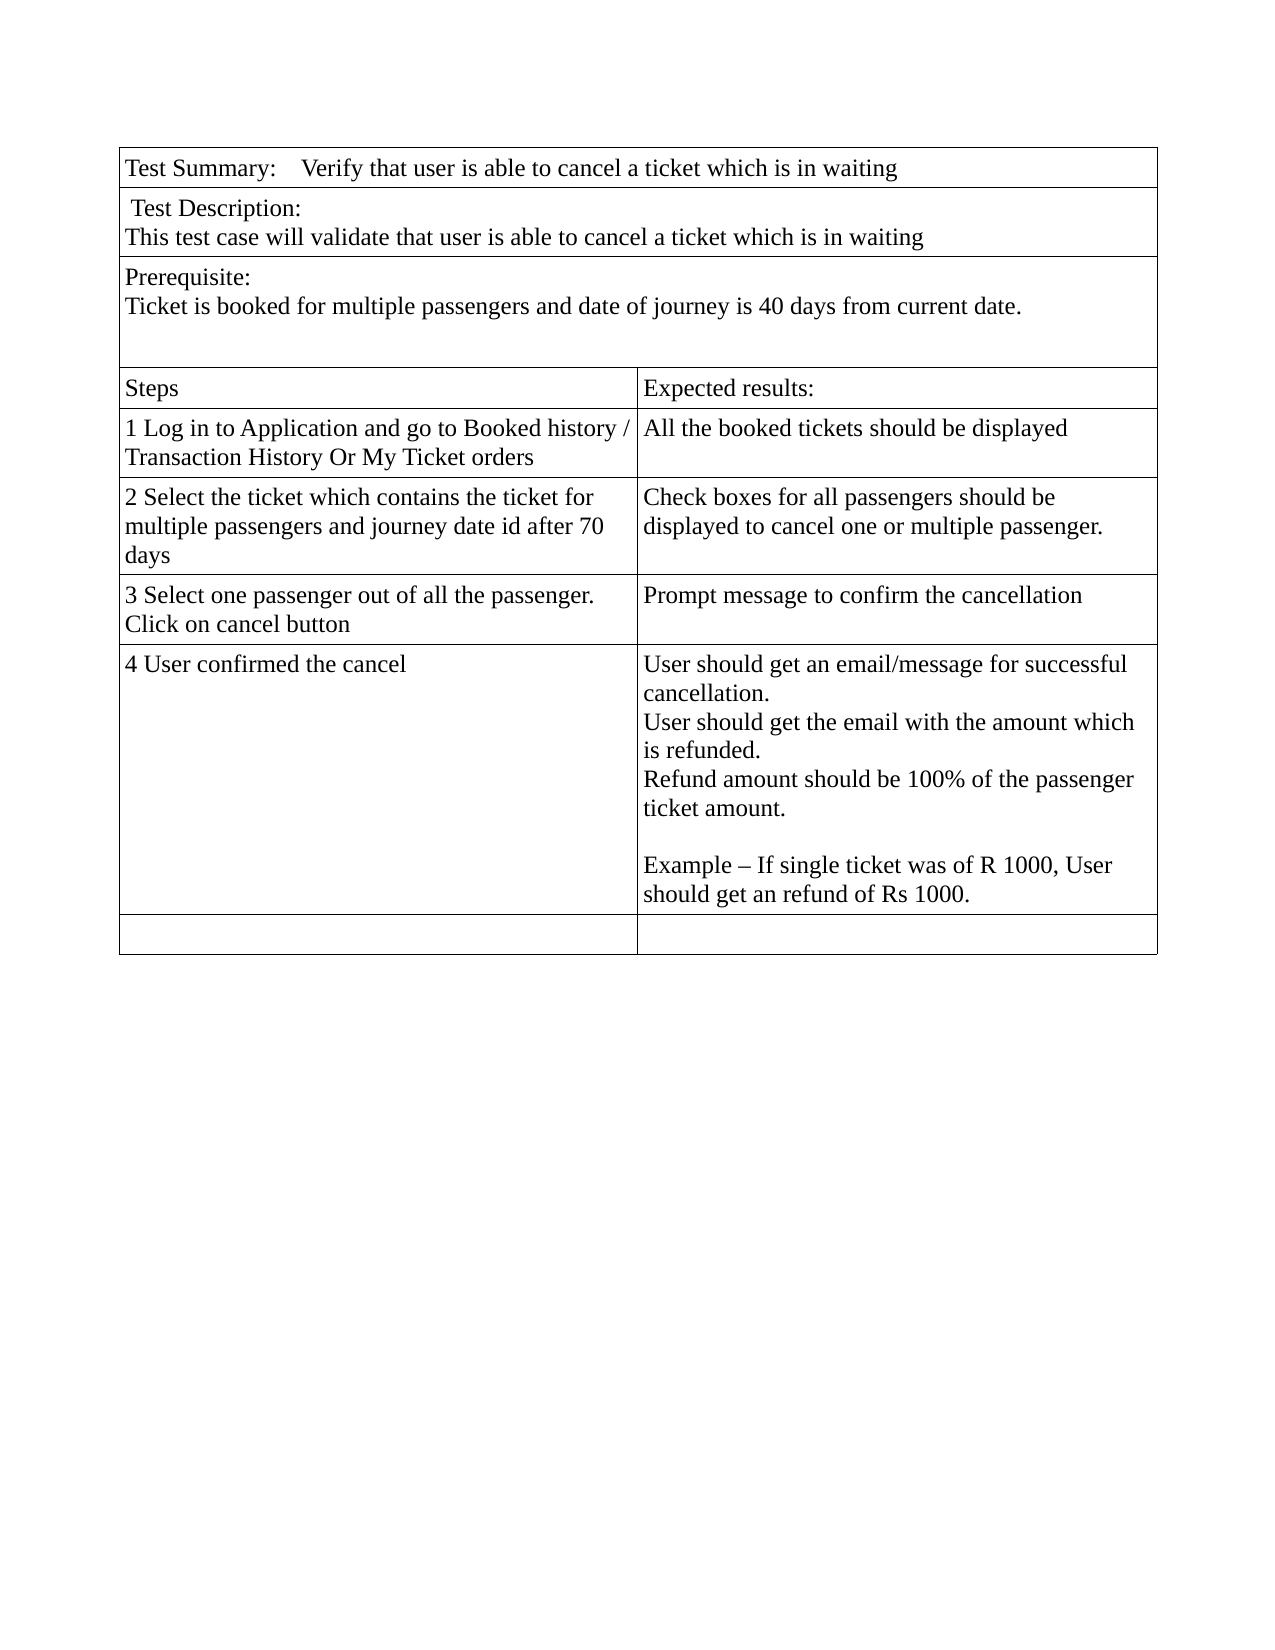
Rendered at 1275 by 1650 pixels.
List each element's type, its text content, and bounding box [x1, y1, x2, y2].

table_cell 4 User confirmed the cancel [120, 645, 637, 914]
table_cell Steps [120, 368, 637, 407]
table_cell Test Description: This test case will validate that user is able to cancel a ticket which is in waiting [120, 188, 1157, 256]
table_cell 3 Select one passenger out of all the passenger. Click on cancel button [120, 575, 637, 643]
table_header Test Summary: Verify that user is able to cancel a ticket which is in waiting [120, 148, 1157, 187]
table_cell Prerequisite: Ticket is booked for multiple passengers and date of journey is 40 days from current date. [120, 257, 1157, 367]
table_cell 1 Log in to Application and go to Booked history / Transaction History Or My Ticket orders [120, 409, 637, 477]
table_cell 2 Select the ticket which contains the ticket for multiple passengers and journey date id after 70 days [120, 478, 637, 574]
table_cell User should get an email/message for successful cancellation. User should get the email with the amount which is refunded. Refund amount should be 100% of the passenger ticket amount. Example – If single ticket was of R 1000, User should get an refund of Rs 1000. [638, 645, 1157, 914]
table_cell Prompt message to confirm the cancellation [638, 575, 1157, 643]
table_cell [638, 915, 1157, 954]
table_cell All the booked tickets should be displayed [638, 409, 1157, 477]
table_cell Check boxes for all passengers should be displayed to cancel one or multiple passenger. [638, 478, 1157, 574]
table_cell Expected results: [638, 368, 1157, 407]
table_cell [120, 915, 637, 954]
